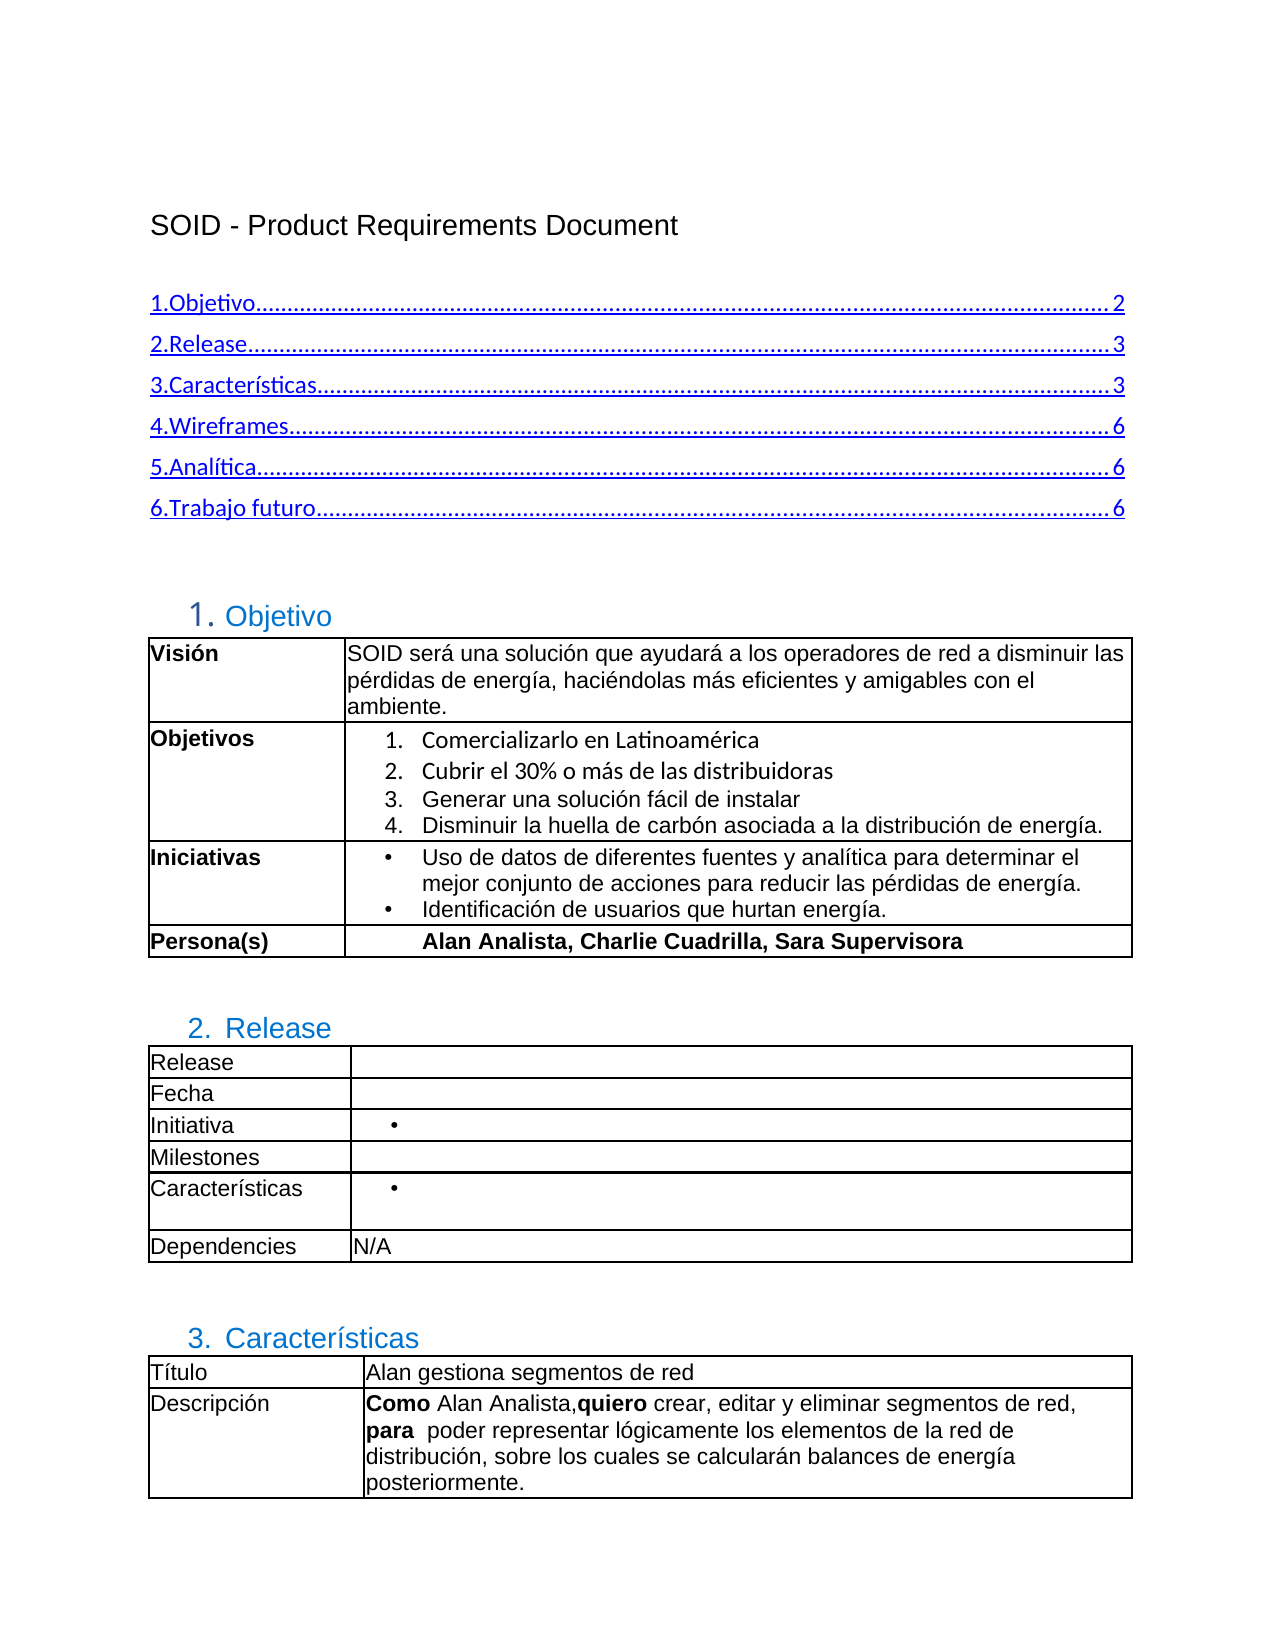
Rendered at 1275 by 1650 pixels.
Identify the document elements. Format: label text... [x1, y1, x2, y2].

table_cell N/A [352, 1231, 1131, 1261]
table_cell Comercializarlo en Latinoamérica Cubrir el 30% o más de las distribuidoras Generar una solución fácil de instalar Disminuir la huella de carbón asociada a la distribución de energía. [346, 723, 1131, 840]
table_header Release [150, 1047, 350, 1077]
text 3.Características 3 [150, 369, 1125, 395]
table_cell Descripción [150, 1389, 363, 1497]
table_cell [352, 1110, 1131, 1140]
text 1.Objetivo 2 [150, 287, 1125, 313]
table_cell Objetivos [150, 723, 344, 840]
table_header Alan gestiona segmentos de red [365, 1357, 1131, 1387]
table_cell Iniciativas [150, 842, 344, 924]
text 5.Analítica 6 [150, 451, 1125, 477]
table_cell [352, 1174, 1131, 1229]
subtitle Características [187, 1321, 1125, 1355]
table_cell Fecha [150, 1079, 350, 1108]
table_cell Uso de datos de diferentes fuentes y analítica para determinar el mejor conjunto de acciones para reducir las pérdidas de energía. Identificación de usuarios que hurtan energía. [346, 842, 1131, 924]
subtitle Objetivo [187, 591, 1125, 637]
table_cell Initiativa [150, 1110, 350, 1140]
text 2.Release 3 [150, 328, 1125, 354]
text 6.Trabajo futuro 6 [150, 492, 1125, 518]
table_cell Alan Analista, Charlie Cuadrilla, Sara Supervisora [346, 926, 1131, 956]
table_cell Como Alan Analista,quiero crear, editar y eliminar segmentos de red, para poder representar lógicamente los elementos de la red de distribución, sobre los cuales se calcularán balances de energía posteriormente. [365, 1389, 1131, 1497]
text SOID - Product Requirements Document [150, 207, 1125, 241]
table_cell [352, 1079, 1131, 1108]
subtitle Release [187, 1012, 1125, 1045]
table_header [352, 1047, 1131, 1077]
table_cell Milestones [150, 1142, 350, 1171]
text 4.Wireframes 6 [150, 410, 1125, 436]
table_cell Características [150, 1174, 350, 1229]
table_header Visión [150, 639, 344, 721]
table_header SOID será una solución que ayudará a los operadores de red a disminuir las pérdidas de energía, haciéndolas más eficientes y amigables con el ambiente. [346, 639, 1131, 721]
table_cell Dependencies [150, 1231, 350, 1261]
table_header Título [150, 1357, 363, 1387]
table_cell [352, 1142, 1131, 1171]
table_cell Persona(s) [150, 926, 344, 956]
